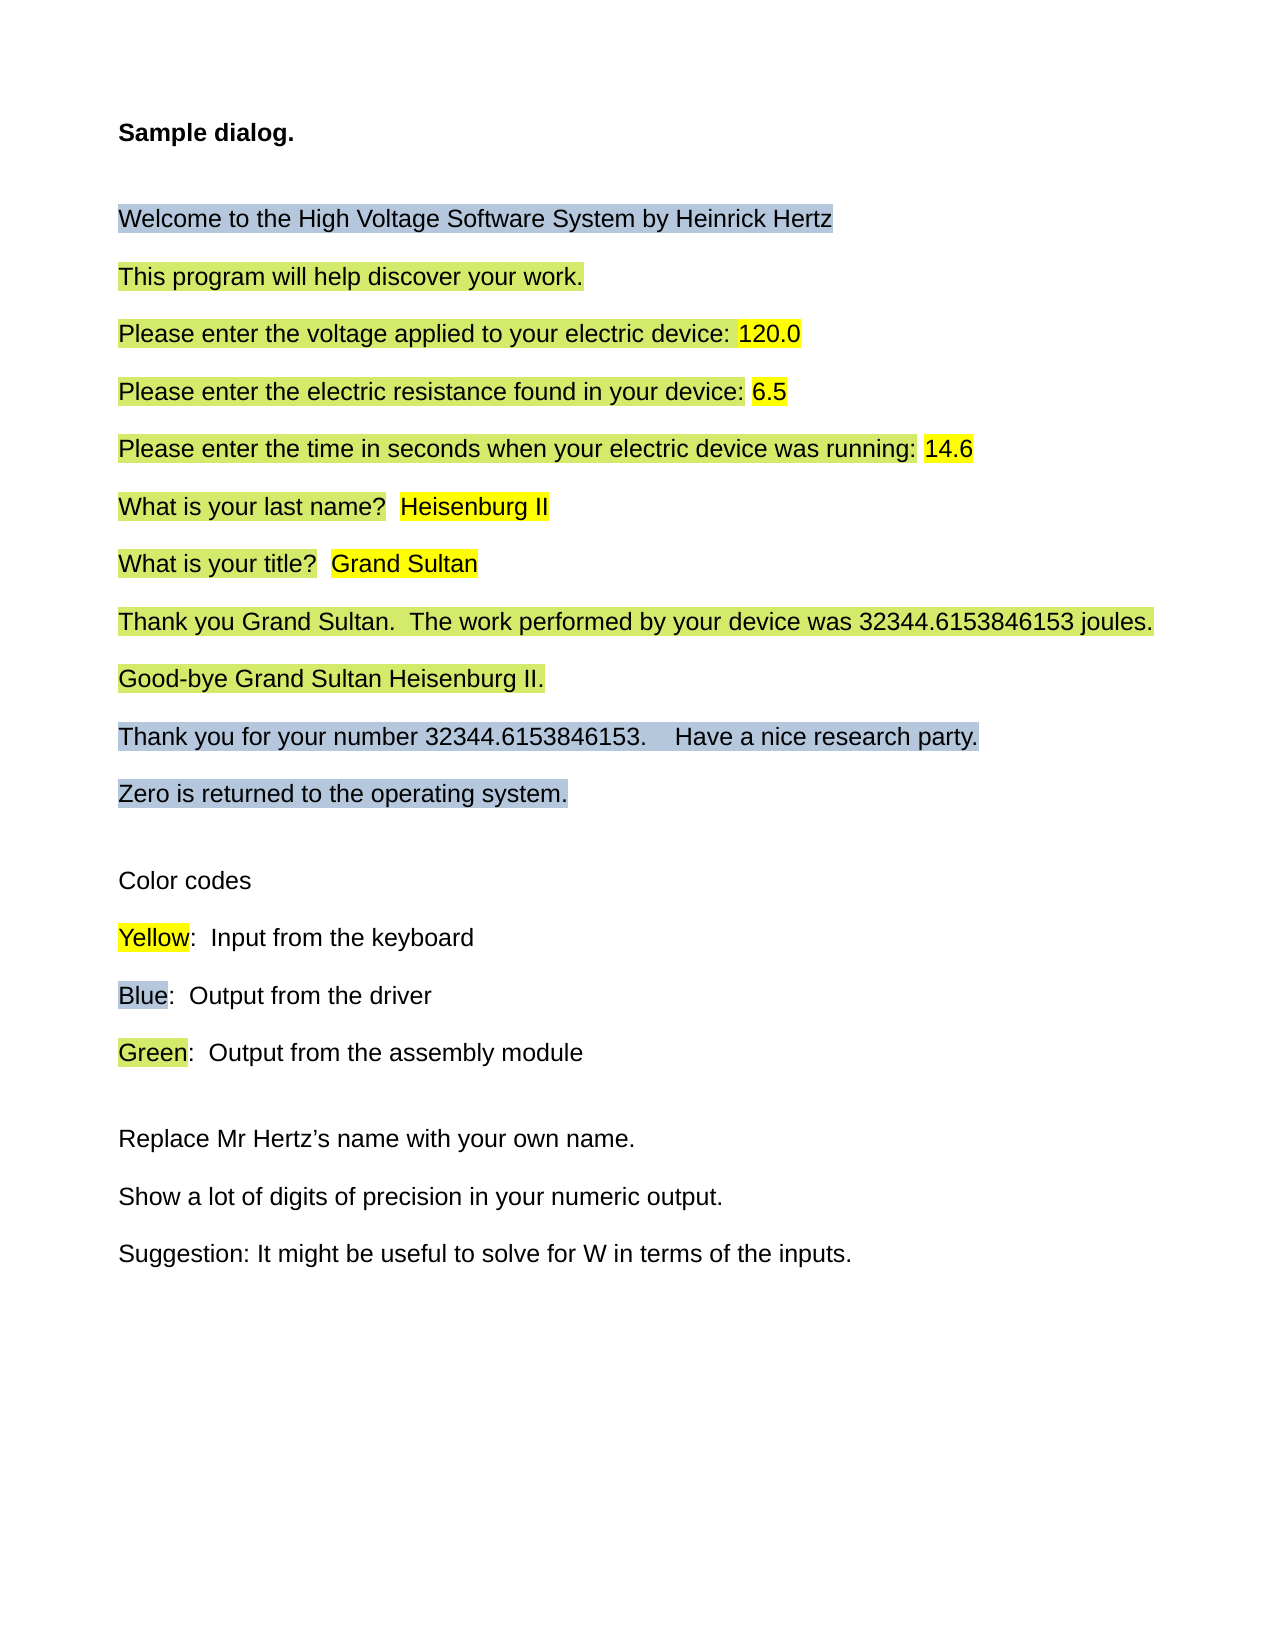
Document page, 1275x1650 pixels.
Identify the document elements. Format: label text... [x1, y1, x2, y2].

text Show a lot of digits of precision in your numeric output. [118, 1182, 1157, 1211]
text Please enter the time in seconds when your electric device was running: 14.6 [118, 434, 1157, 463]
text What is your title? Grand Sultan [118, 549, 1157, 578]
text What is your last name? Heisenburg II [118, 492, 1157, 521]
text Please enter the voltage applied to your electric device: 120.0 [118, 319, 1157, 348]
text Yellow: Input from the keyboard [118, 923, 1157, 952]
text Sample dialog. [118, 118, 1157, 147]
text Zero is returned to the operating system. [118, 779, 1157, 808]
text Blue: Output from the driver [118, 981, 1157, 1009]
text This program will help discover your work. [118, 262, 1157, 291]
text Good-bye Grand Sultan Heisenburg II. [118, 664, 1157, 693]
text Suggestion: It might be useful to solve for W in terms of the inputs. [118, 1239, 1157, 1268]
text Color codes [118, 866, 1157, 894]
text Green: Output from the assembly module [118, 1038, 1157, 1067]
text Replace Mr Hertz’s name with your own name. [118, 1124, 1157, 1153]
text Welcome to the High Voltage Software System by Heinrick Hertz [118, 204, 1157, 233]
text Please enter the electric resistance found in your device: 6.5 [118, 377, 1157, 406]
text Thank you for your number 32344.6153846153. Have a nice research party. [118, 722, 1157, 751]
text Thank you Grand Sultan. The work performed by your device was 32344.6153846153 joules. [118, 607, 1157, 636]
